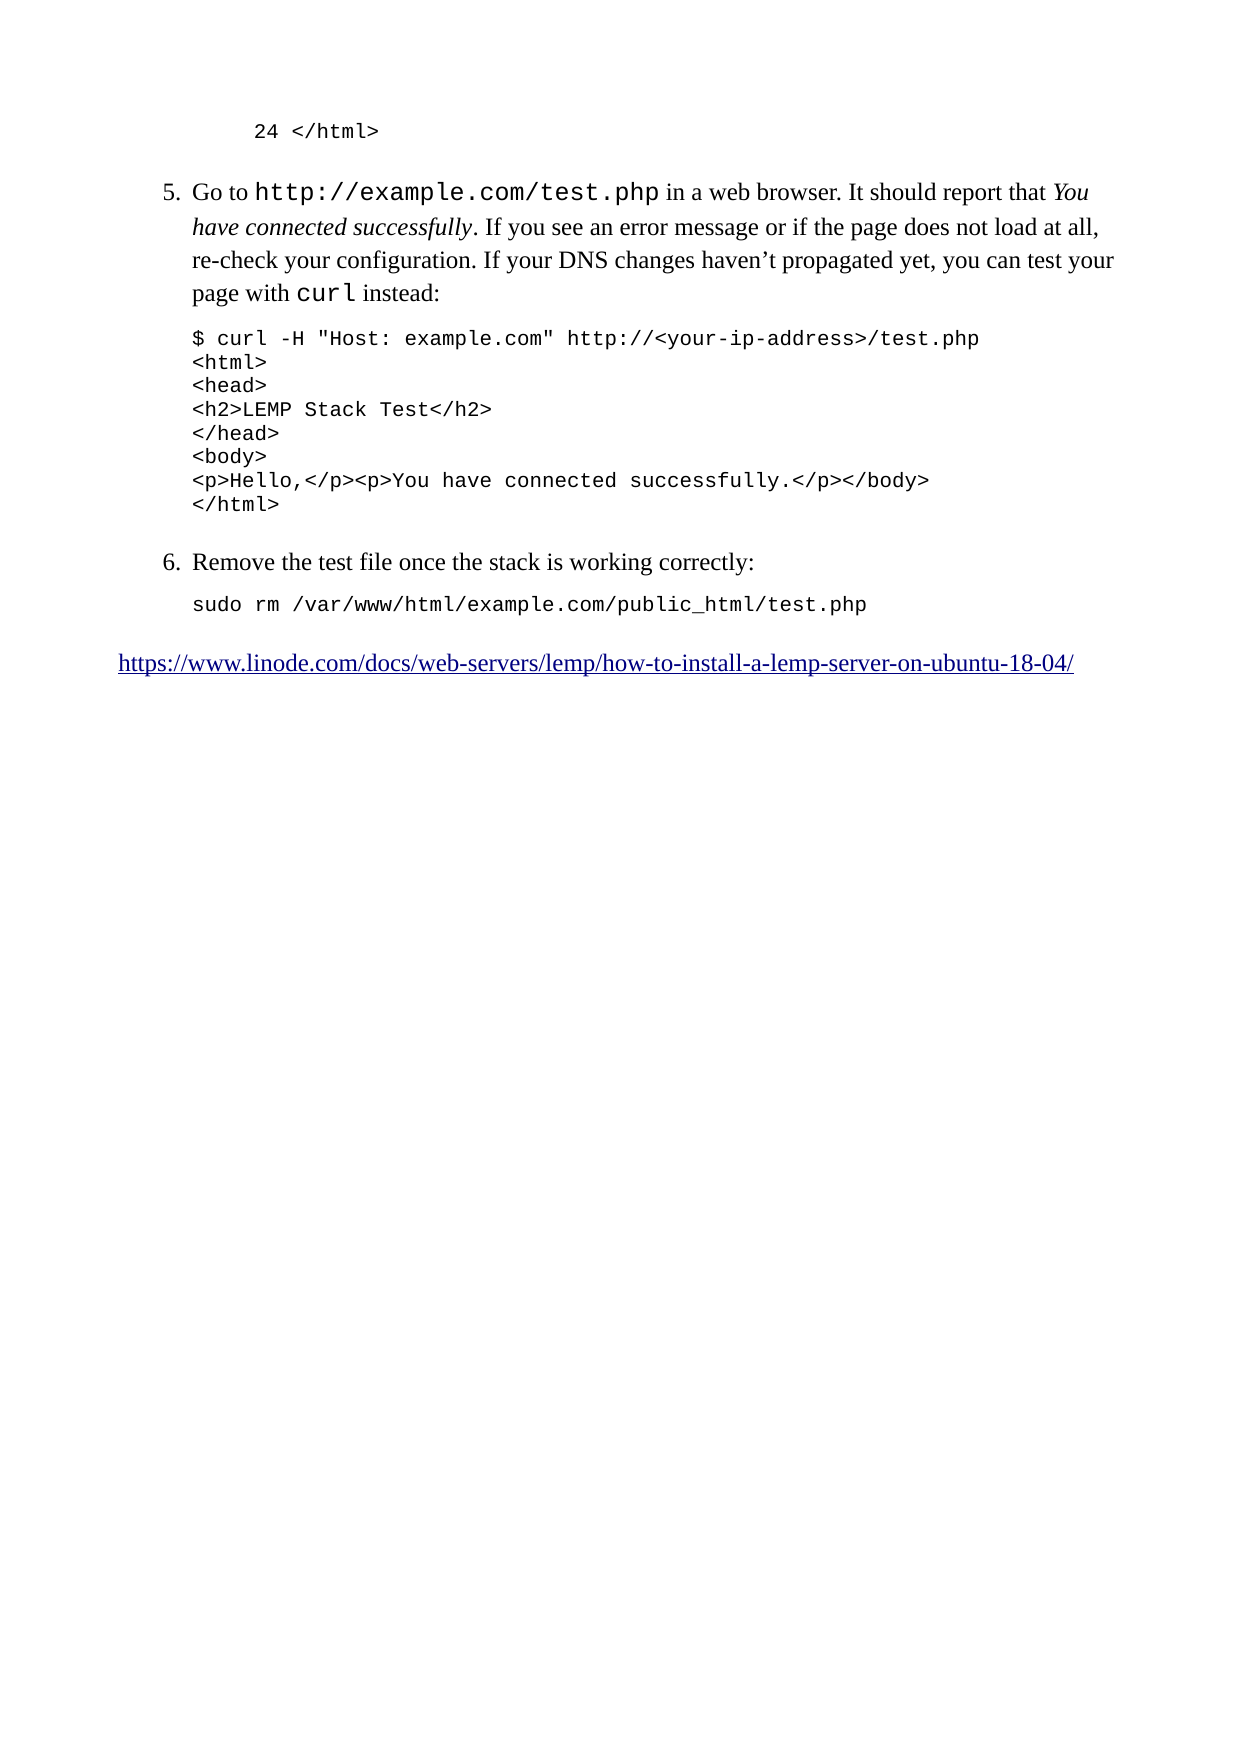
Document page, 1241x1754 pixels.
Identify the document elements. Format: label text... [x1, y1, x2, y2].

list </html> [162, 494, 1122, 517]
table_header </html> [289, 118, 1240, 177]
list Go to http://example.com/test.php in a web browser. It should report that You have connected successfully. If you see an error message or if the page does not load at all, re-check your configuration. If your DNS changes haven’t propagated yet, you can test your page with curl instead: [162, 177, 1122, 309]
list <head> [162, 376, 1122, 399]
list sudo rm /var/www/html/example.com/public_html/test.php [162, 594, 1122, 618]
list <h2>LEMP Stack Test</h2> [162, 399, 1122, 423]
list <p>Hello,</p><p>You have connected successfully.</p></body> [162, 470, 1122, 494]
text https://www.linode.com/docs/web-servers/lemp/how-to-install-a-lemp-server-on-ubuntu-18-04/ [118, 648, 1122, 676]
list Remove the test file once the stack is working correctly: [162, 547, 1122, 576]
list <body> [162, 446, 1122, 470]
list </head> [162, 423, 1122, 446]
table_header 24 [251, 118, 288, 177]
list $ curl -H "Host: example.com" http://<your-ip-address>/test.php [162, 328, 1122, 352]
list <html> [162, 352, 1122, 376]
